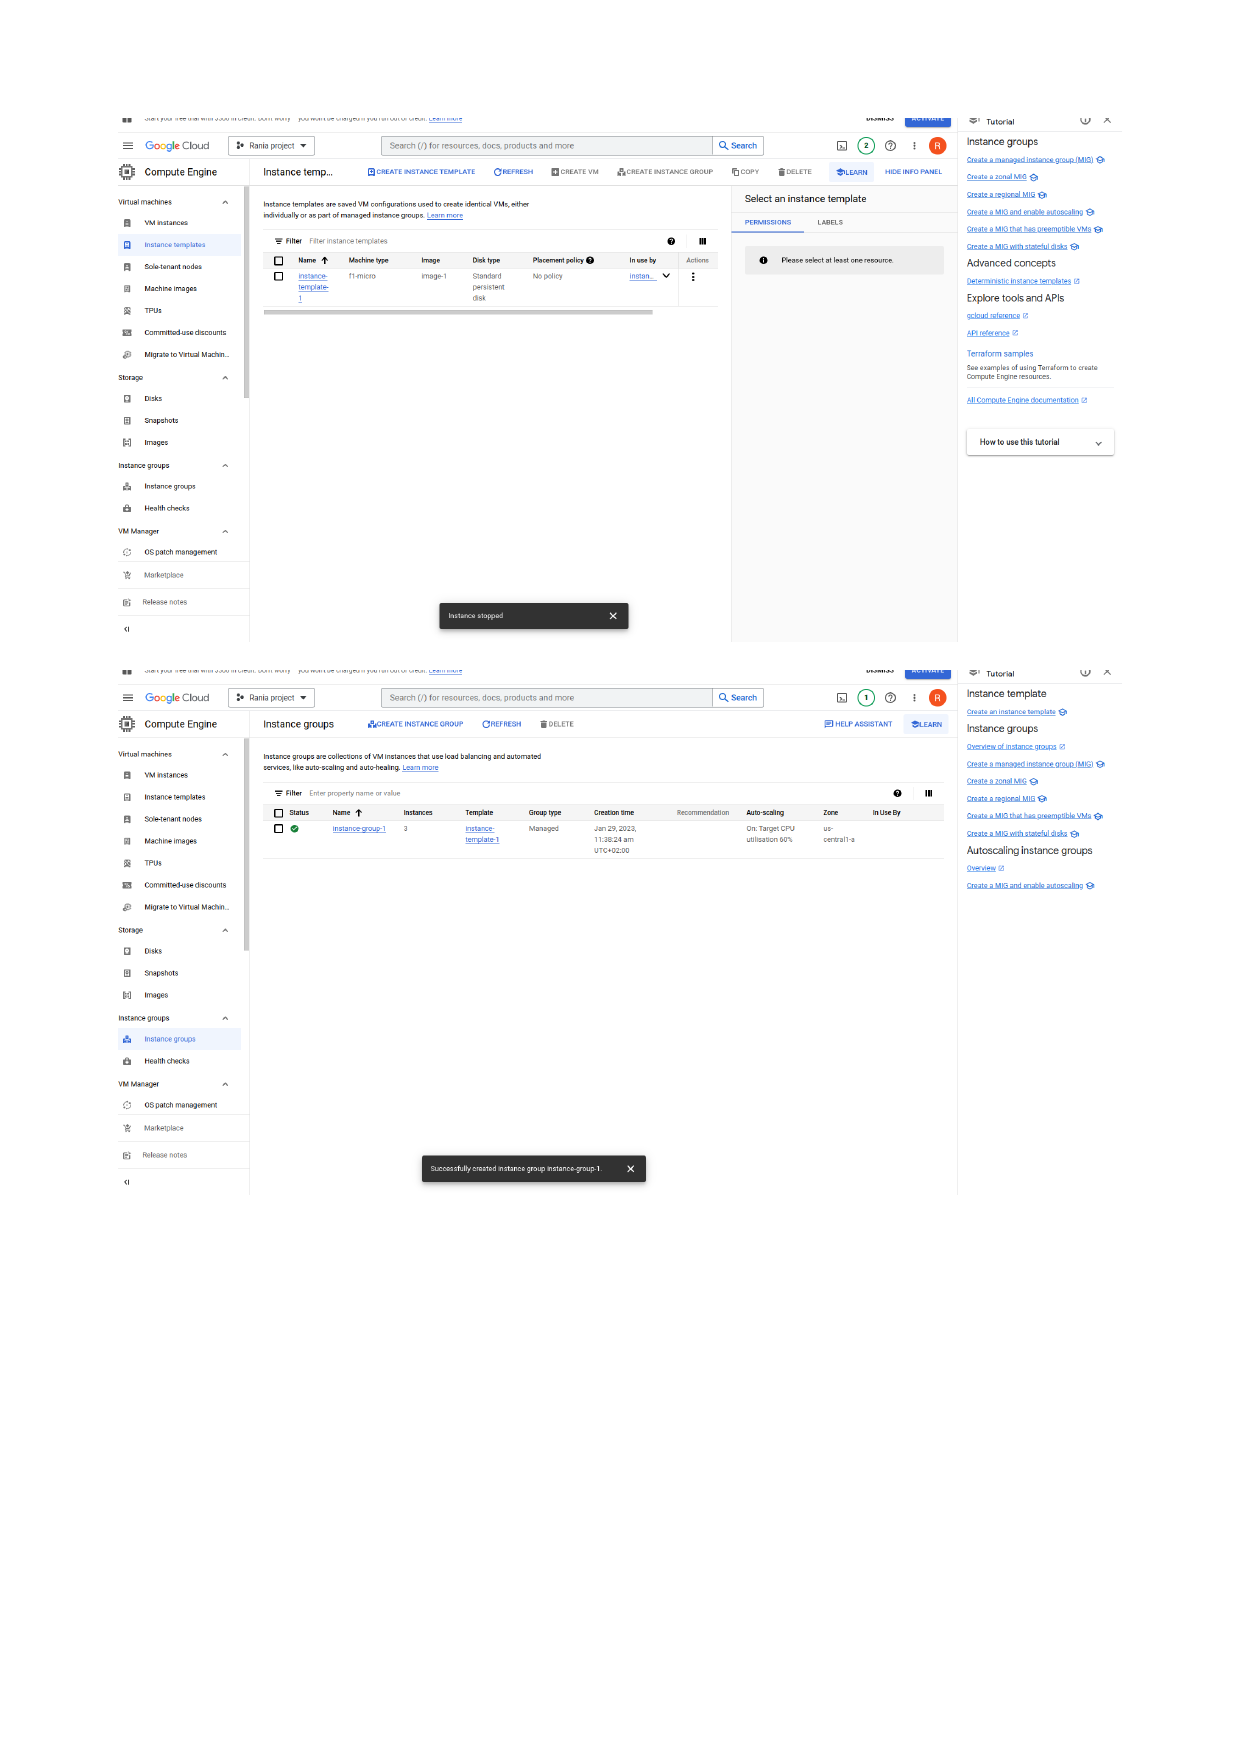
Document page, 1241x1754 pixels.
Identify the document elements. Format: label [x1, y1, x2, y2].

picture [118, 118, 1123, 642]
picture [118, 670, 1123, 1195]
